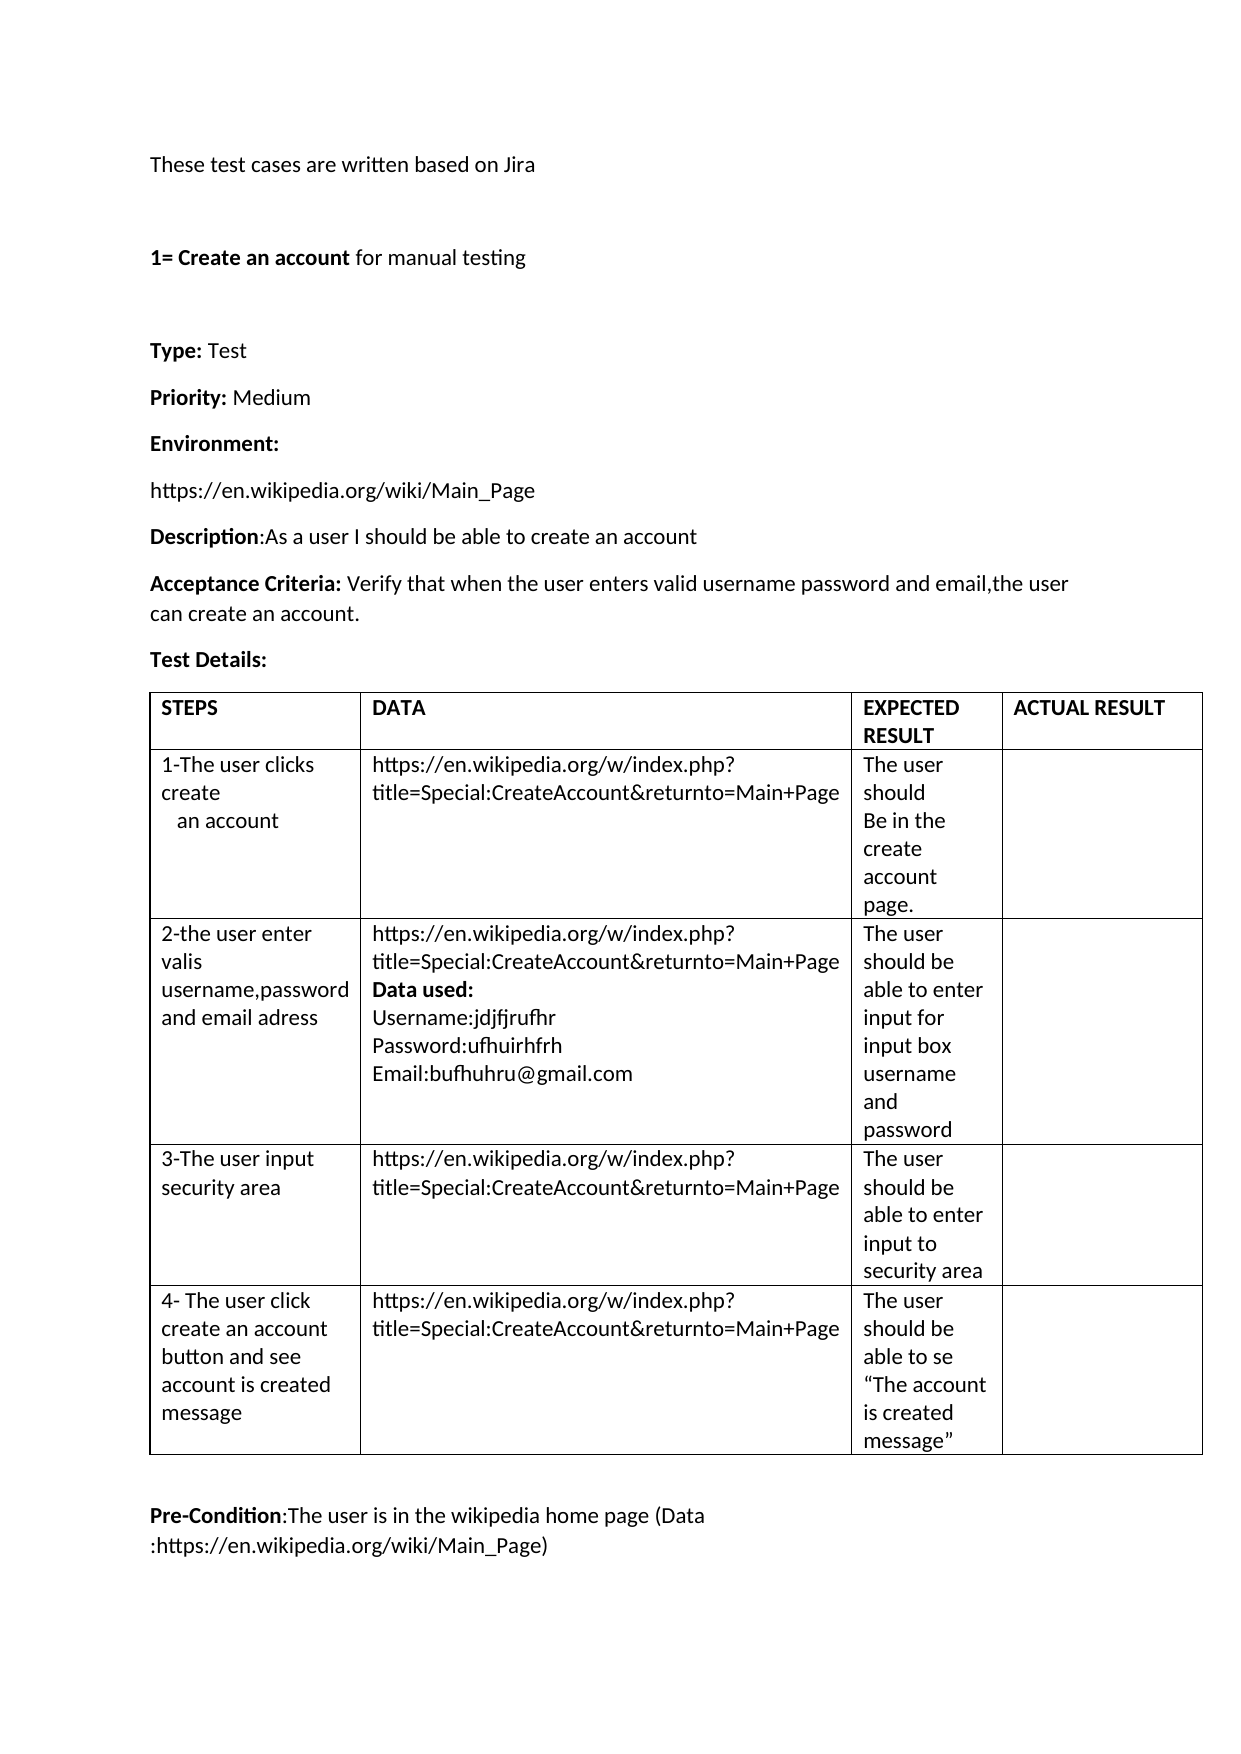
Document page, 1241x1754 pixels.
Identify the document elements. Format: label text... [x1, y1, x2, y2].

table_cell https://en.wikipedia.org/w/index.php? title=Special:CreateAccount&returnto=Main+Page Data used: Username:jdjfjrufhr Password:ufhuirhfrh Email:bufhuhru@gmail.com [361, 919, 851, 1143]
table_cell 3-The user input security area [151, 1145, 360, 1285]
table_cell The user should be able to se “The account is created message” [852, 1286, 1002, 1454]
table_header STEPS [151, 693, 360, 749]
text Pre-Condition:The user is in the wikipedia home page (Data :https://en.wikipedia.org/wiki/Main_Page) [150, 1501, 1090, 1559]
table_cell https://en.wikipedia.org/w/index.php? title=Special:CreateAccount&returnto=Main+Page [361, 1286, 851, 1454]
table_cell The user should Be in the create account page. [852, 750, 1002, 918]
table_cell [1003, 919, 1202, 1143]
table_header DATA [361, 693, 851, 749]
text These test cases are written based on Jira [150, 150, 1090, 178]
table_cell https://en.wikipedia.org/w/index.php? title=Special:CreateAccount&returnto=Main+Page [361, 1145, 851, 1285]
table_cell The user should be able to enter input to security area [852, 1145, 1002, 1285]
table_cell 4- The user click create an account button and see account is created message [151, 1286, 360, 1454]
table_cell [1003, 750, 1202, 918]
text Type: Test [150, 336, 1090, 364]
text Test Details: [150, 646, 1090, 673]
table_cell [1003, 1286, 1202, 1454]
text https://en.wikipedia.org/wiki/Main_Page [150, 476, 1090, 504]
table_cell https://en.wikipedia.org/w/index.php? title=Special:CreateAccount&returnto=Main+Page [361, 750, 851, 918]
text Environment: [150, 429, 1090, 457]
text Priority: Medium [150, 383, 1090, 411]
table_cell 1-The user clicks create an account [151, 750, 360, 918]
table_header EXPECTED RESULT [852, 693, 1002, 749]
text 1= Create an account for manual testing [150, 243, 1090, 271]
table_cell 2-the user enter valis username,password and email adress [151, 919, 360, 1143]
text Acceptance Criteria: Verify that when the user enters valid username password and email,the user can create an account. [150, 569, 1090, 627]
text Description:As a user I should be able to create an account [150, 522, 1090, 551]
table_cell The user should be able to enter input for input box username and password [852, 919, 1002, 1143]
table_header ACTUAL RESULT [1003, 693, 1202, 749]
table_cell [1003, 1145, 1202, 1285]
